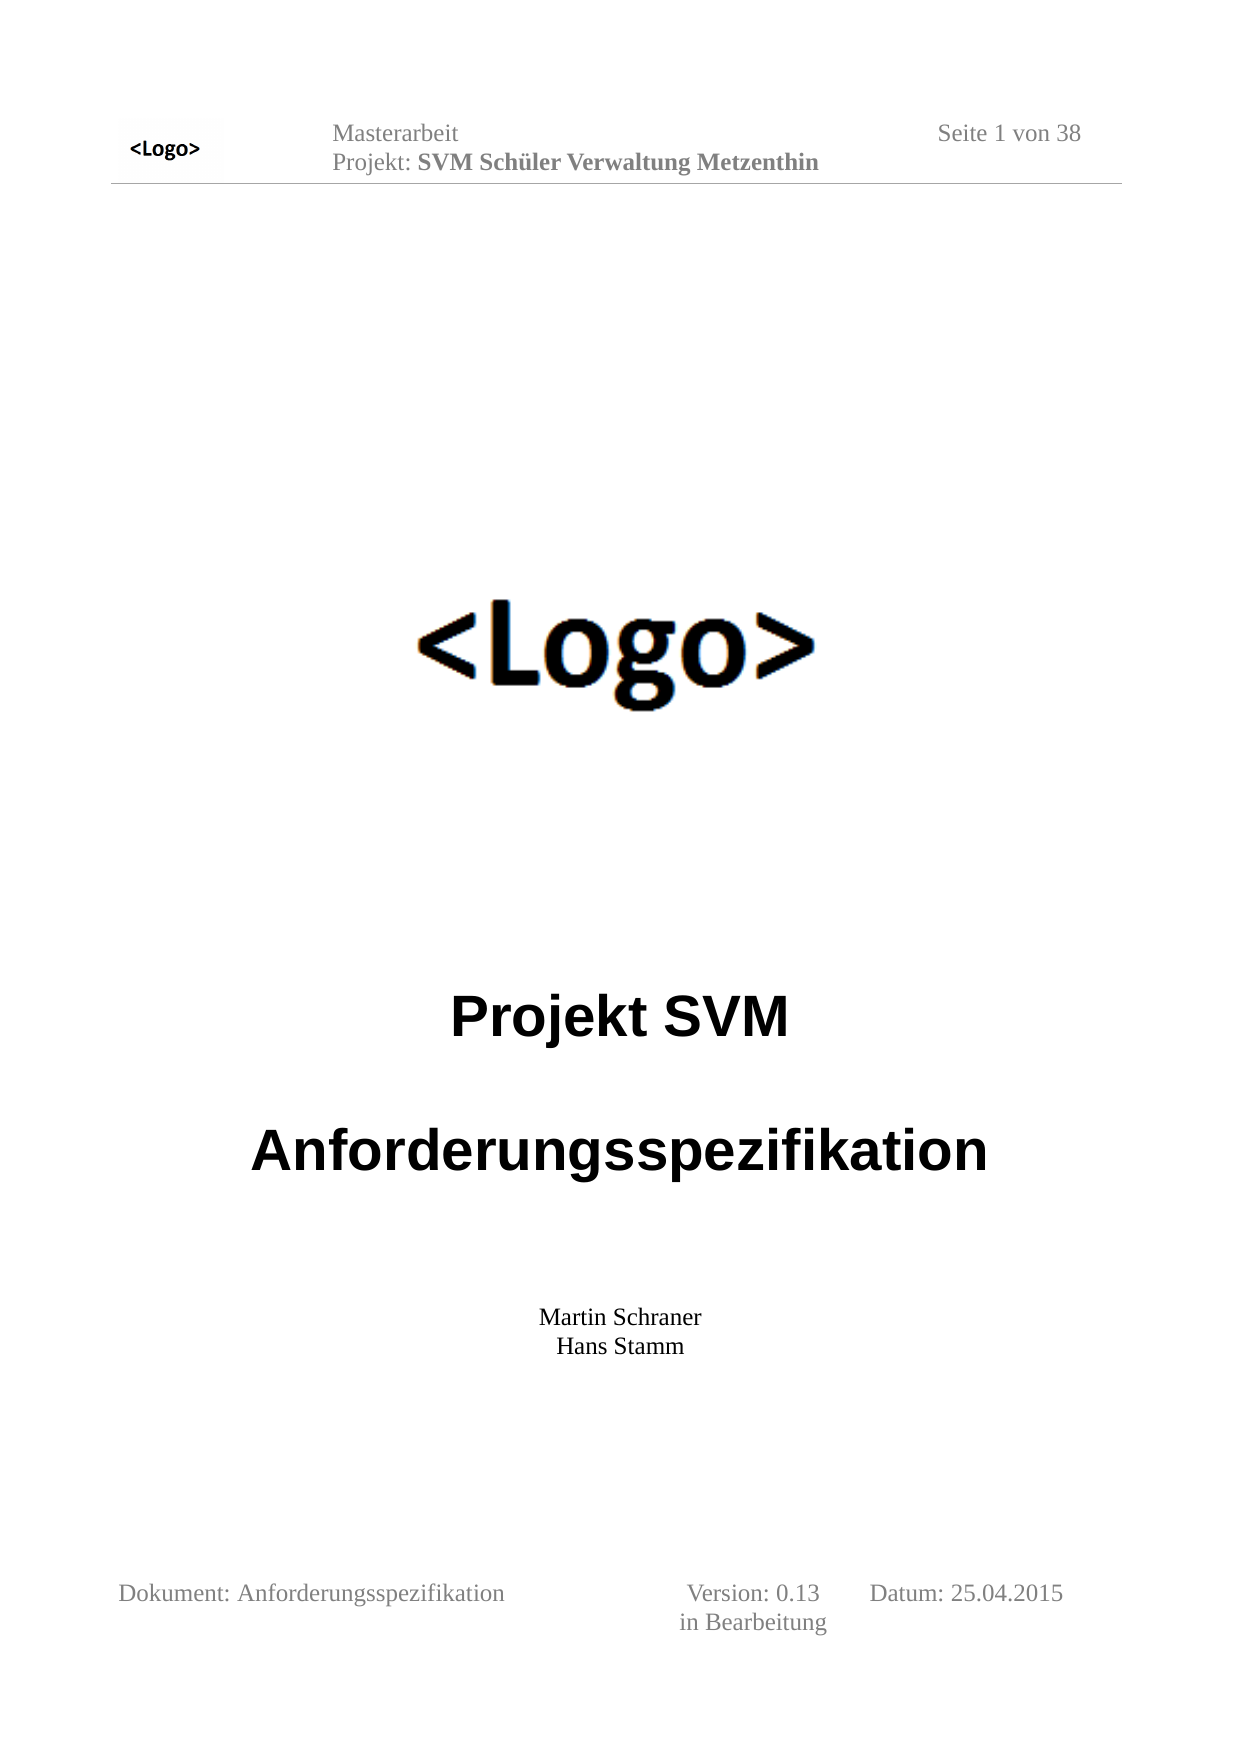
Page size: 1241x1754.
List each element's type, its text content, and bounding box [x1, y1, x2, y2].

picture [348, 472, 892, 842]
title Projekt SVM Anforderungsspezifikation [118, 982, 1122, 1183]
text Martin Schraner [118, 1302, 1122, 1331]
text Hans Stamm [118, 1331, 1122, 1360]
picture [118, 118, 224, 183]
